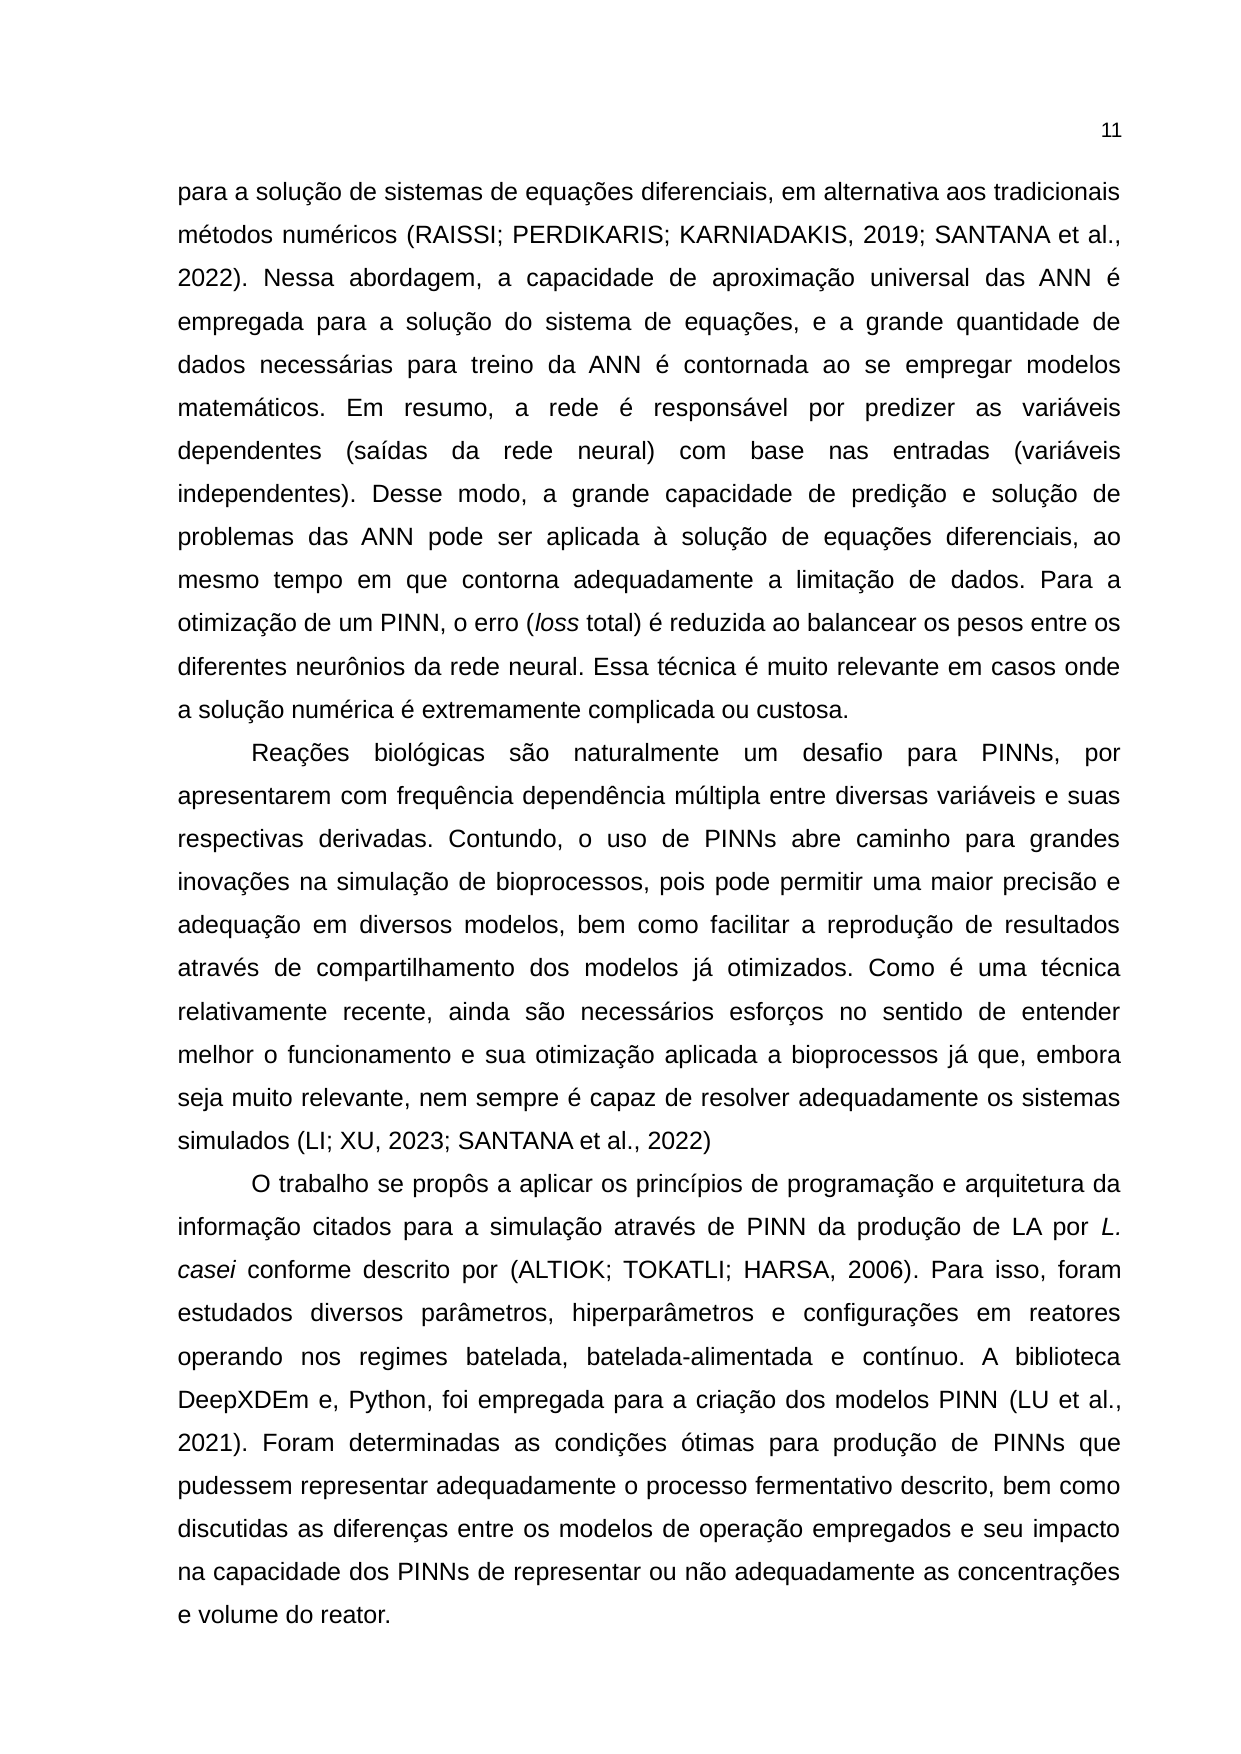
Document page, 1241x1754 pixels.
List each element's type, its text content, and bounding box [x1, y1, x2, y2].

text O trabalho se propôs a aplicar os princípios de programação e arquitetura da informação citados para a simulação através de PINN da produção de LA por L. casei conforme descrito por (ALTIOK; TOKATLI; HARSA, 2006). Para isso, foram estudados diversos parâmetros, hiperparâmetros e configurações em reatores operando nos regimes batelada, batelada-alimentada e contínuo. A biblioteca DeepXDEm e, Python, foi empregada para a criação dos modelos PINN (LU et al., 2021). Foram determinadas as condições ótimas para produção de PINNs que pudessem representar adequadamente o processo fermentativo descrito, bem como discutidas as diferenças entre os modelos de operação empregados e seu impacto na capacidade dos PINNs de representar ou não adequadamente as concentrações e volume do reator. [177, 1169, 1122, 1629]
text Reações biológicas são naturalmente um desafio para PINNs, por apresentarem com frequência dependência múltipla entre diversas variáveis e suas respectivas derivadas. Contundo, o uso de PINNs abre caminho para grandes inovações na simulação de bioprocessos, pois pode permitir uma maior precisão e adequação em diversos modelos, bem como facilitar a reprodução de resultados através de compartilhamento dos modelos já otimizados. Como é uma técnica relativamente recente, ainda são necessários esforços no sentido de entender melhor o funcionamento e sua otimização aplicada a bioprocessos já que, embora seja muito relevante, nem sempre é capaz de resolver adequadamente os sistemas simulados (LI; XU, 2023; SANTANA et al., 2022) [177, 738, 1122, 1154]
text para a solução de sistemas de equações diferenciais, em alternativa aos tradicionais métodos numéricos (RAISSI; PERDIKARIS; KARNIADAKIS, 2019; SANTANA et al., 2022). Nessa abordagem, a capacidade de aproximação universal das ANN é empregada para a solução do sistema de equações, e a grande quantidade de dados necessárias para treino da ANN é contornada ao se empregar modelos matemáticos. Em resumo, a rede é responsável por predizer as variáveis dependentes (saídas da rede neural) com base nas entradas (variáveis independentes). Desse modo, a grande capacidade de predição e solução de problemas das ANN pode ser aplicada à solução de equações diferenciais, ao mesmo tempo em que contorna adequadamente a limitação de dados. Para a otimização de um PINN, o erro (loss total) é reduzida ao balancear os pesos entre os diferentes neurônios da rede neural. Essa técnica é muito relevante em casos onde a solução numérica é extremamente complicada ou custosa. [177, 177, 1122, 723]
